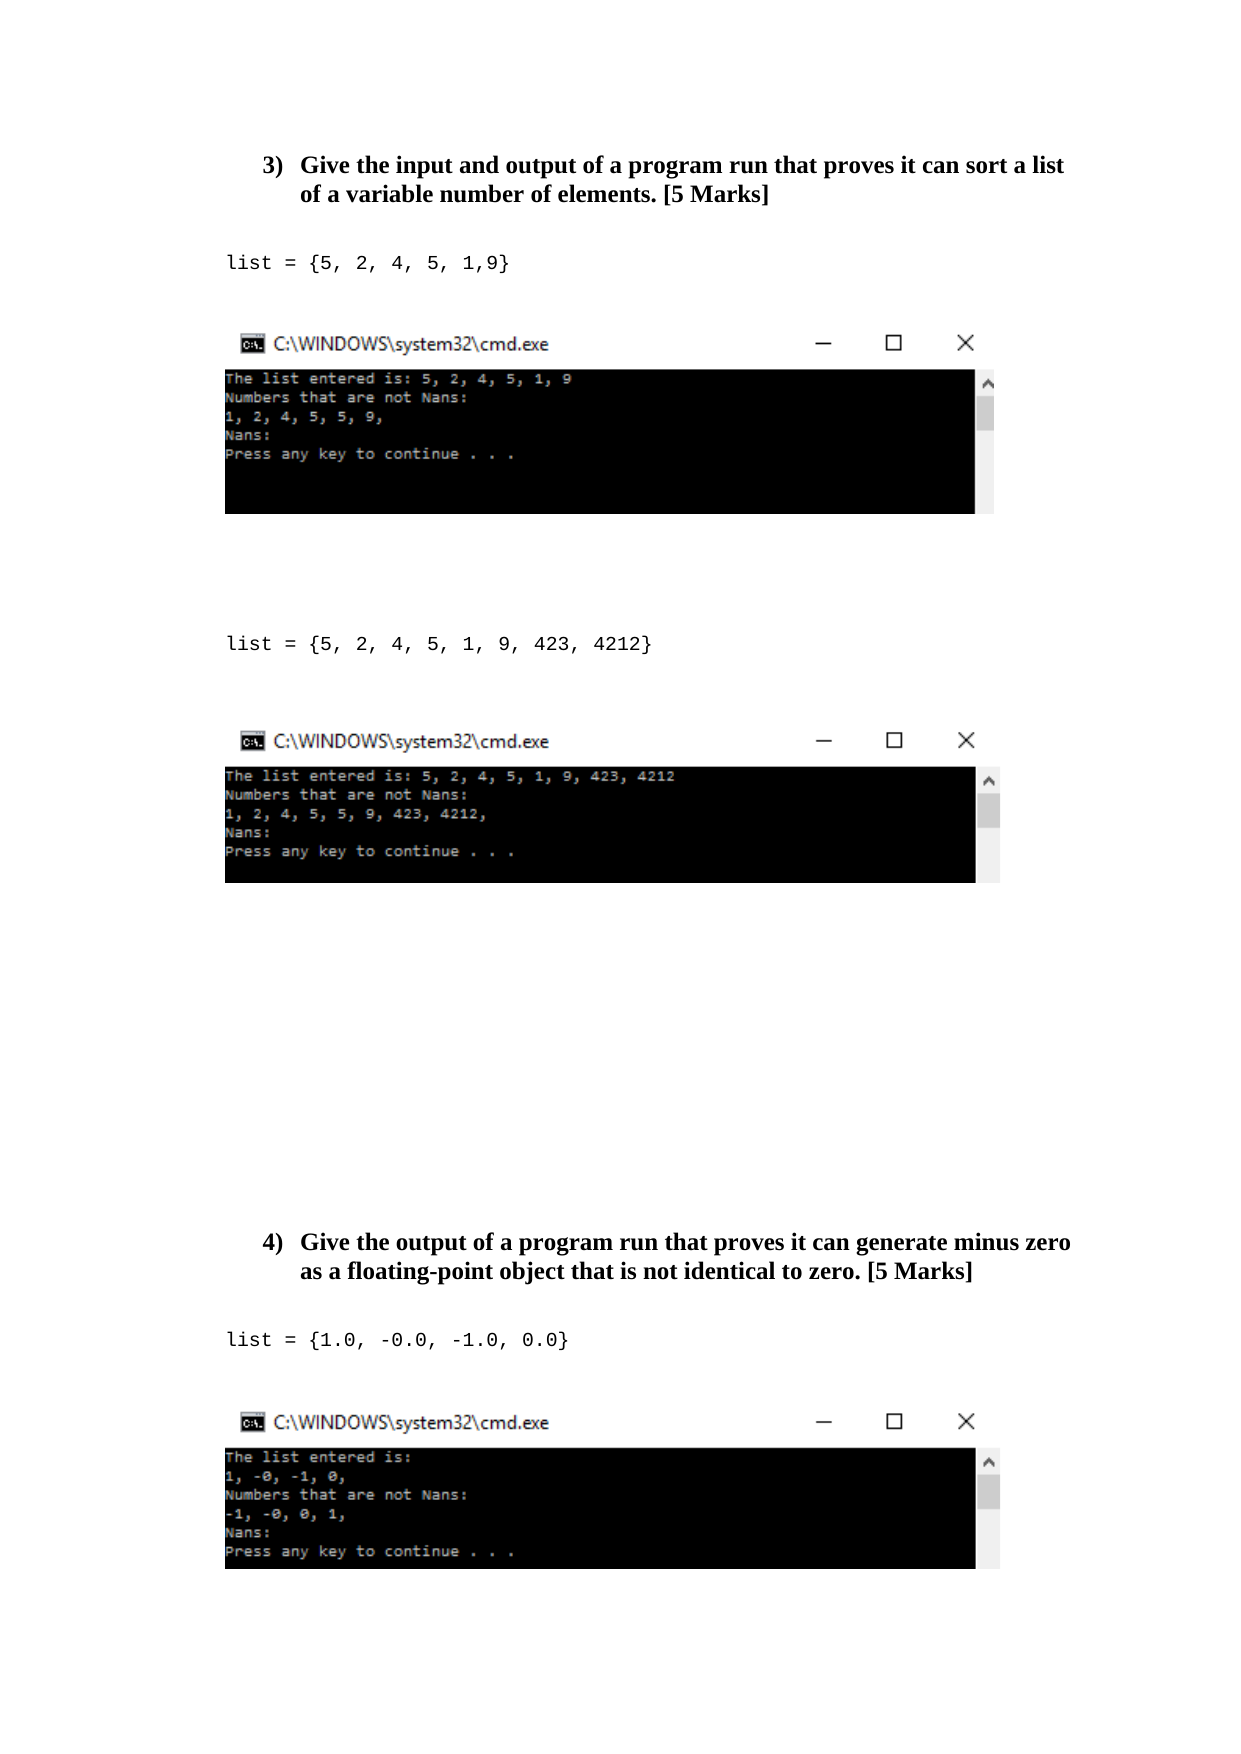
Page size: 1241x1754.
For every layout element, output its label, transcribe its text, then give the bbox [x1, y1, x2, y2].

list Give the input and output of a program run that proves it can sort a list of a variable number of elements. [5 Marks] [262, 150, 1090, 207]
list list = {5, 2, 4, 5, 1, 9, 423, 4212} [225, 634, 1090, 656]
picture [225, 321, 994, 514]
list list = {1.0, -0.0, -1.0, 0.0} [225, 1330, 1090, 1353]
list Give the output of a program run that proves it can generate minus zero as a floating-point object that is not identical to zero. [5 Marks] [262, 1227, 1090, 1284]
list list = {5, 2, 4, 5, 1,9} [225, 253, 1090, 276]
picture [225, 1398, 1001, 1569]
picture [225, 720, 1001, 883]
